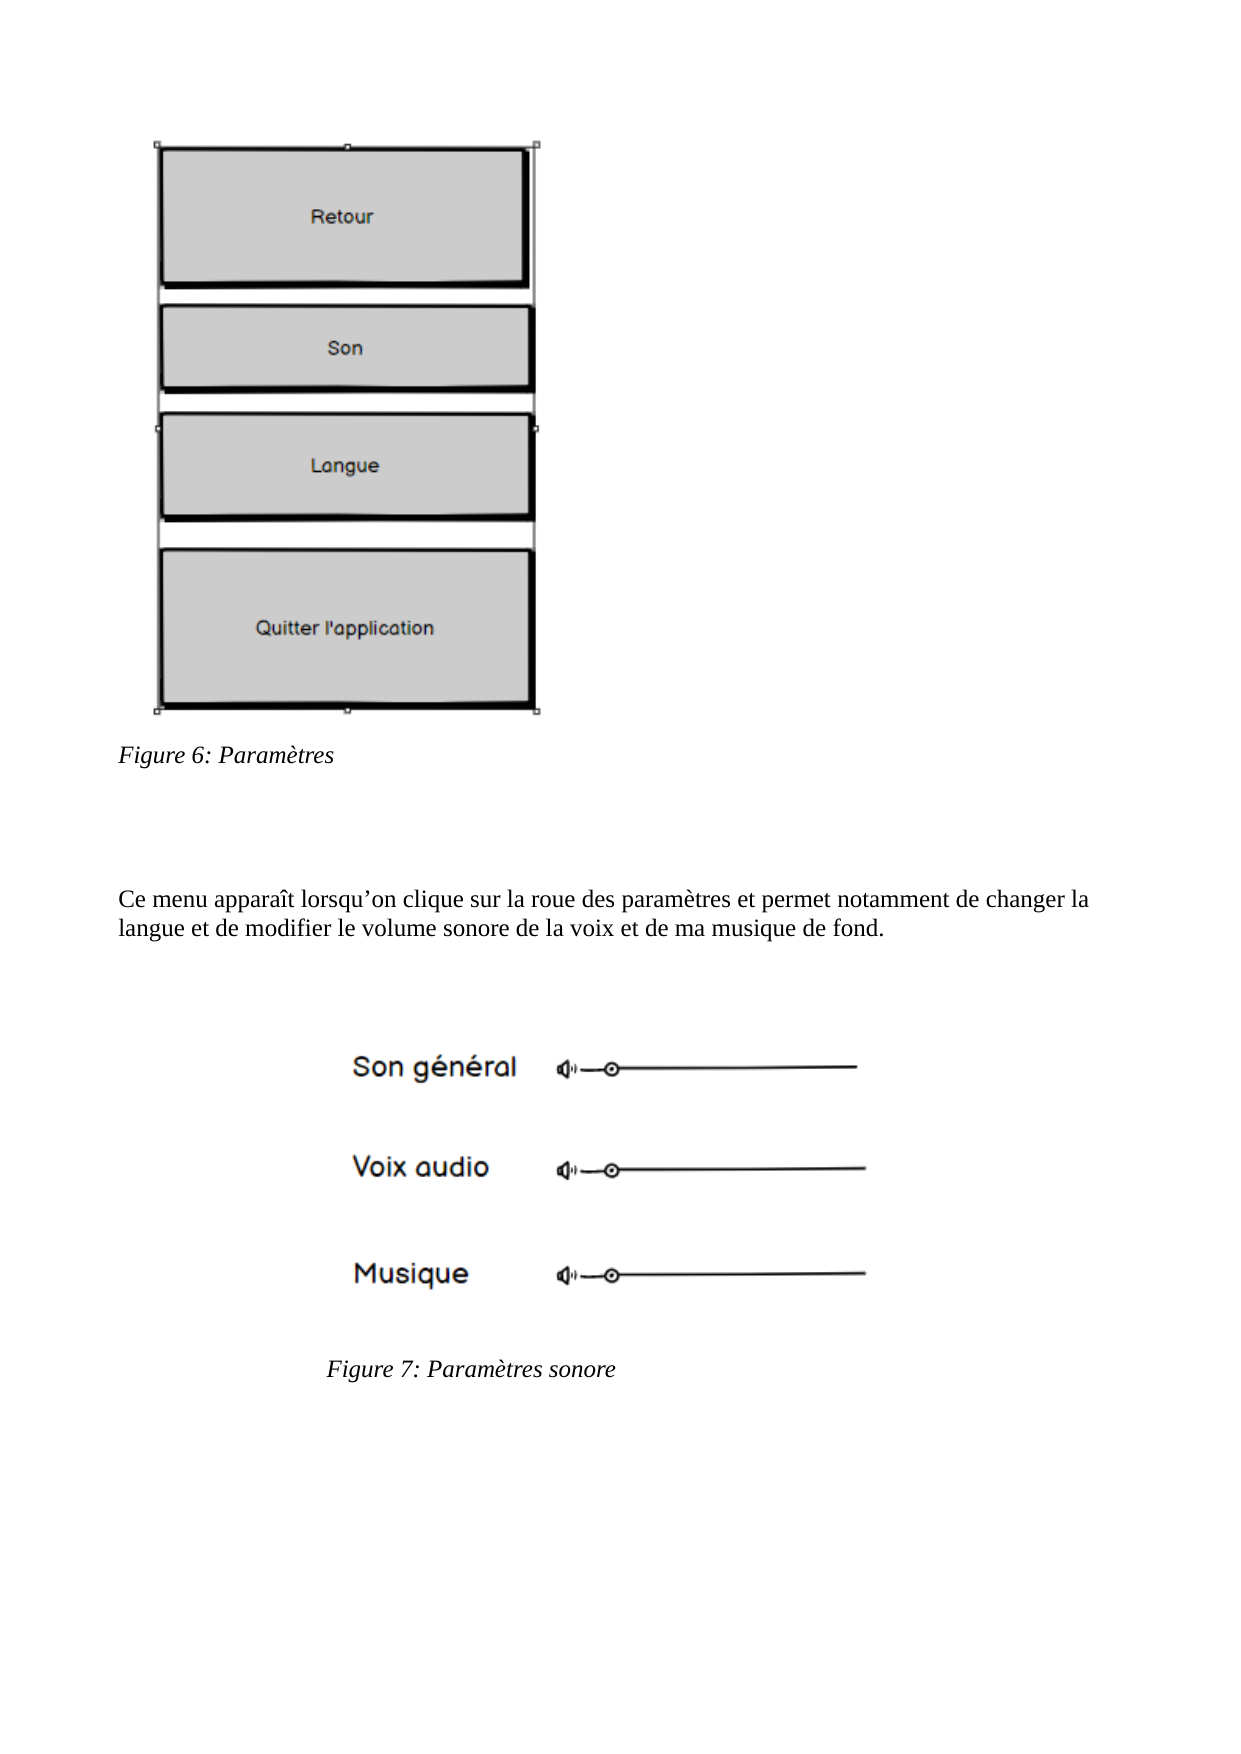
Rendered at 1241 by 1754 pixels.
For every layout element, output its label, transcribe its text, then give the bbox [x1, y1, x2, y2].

picture [118, 130, 583, 740]
text Figure 6: Paramètres [118, 740, 582, 769]
text Figure 7: Paramètres sonore [326, 1354, 914, 1383]
text Ce menu apparaît lorsqu’on clique sur la roue des paramètres et permet notamment de changer la langue et de modifier le volume sonore de la voix et de ma musique de fond. [118, 884, 1122, 942]
picture [326, 1011, 914, 1354]
